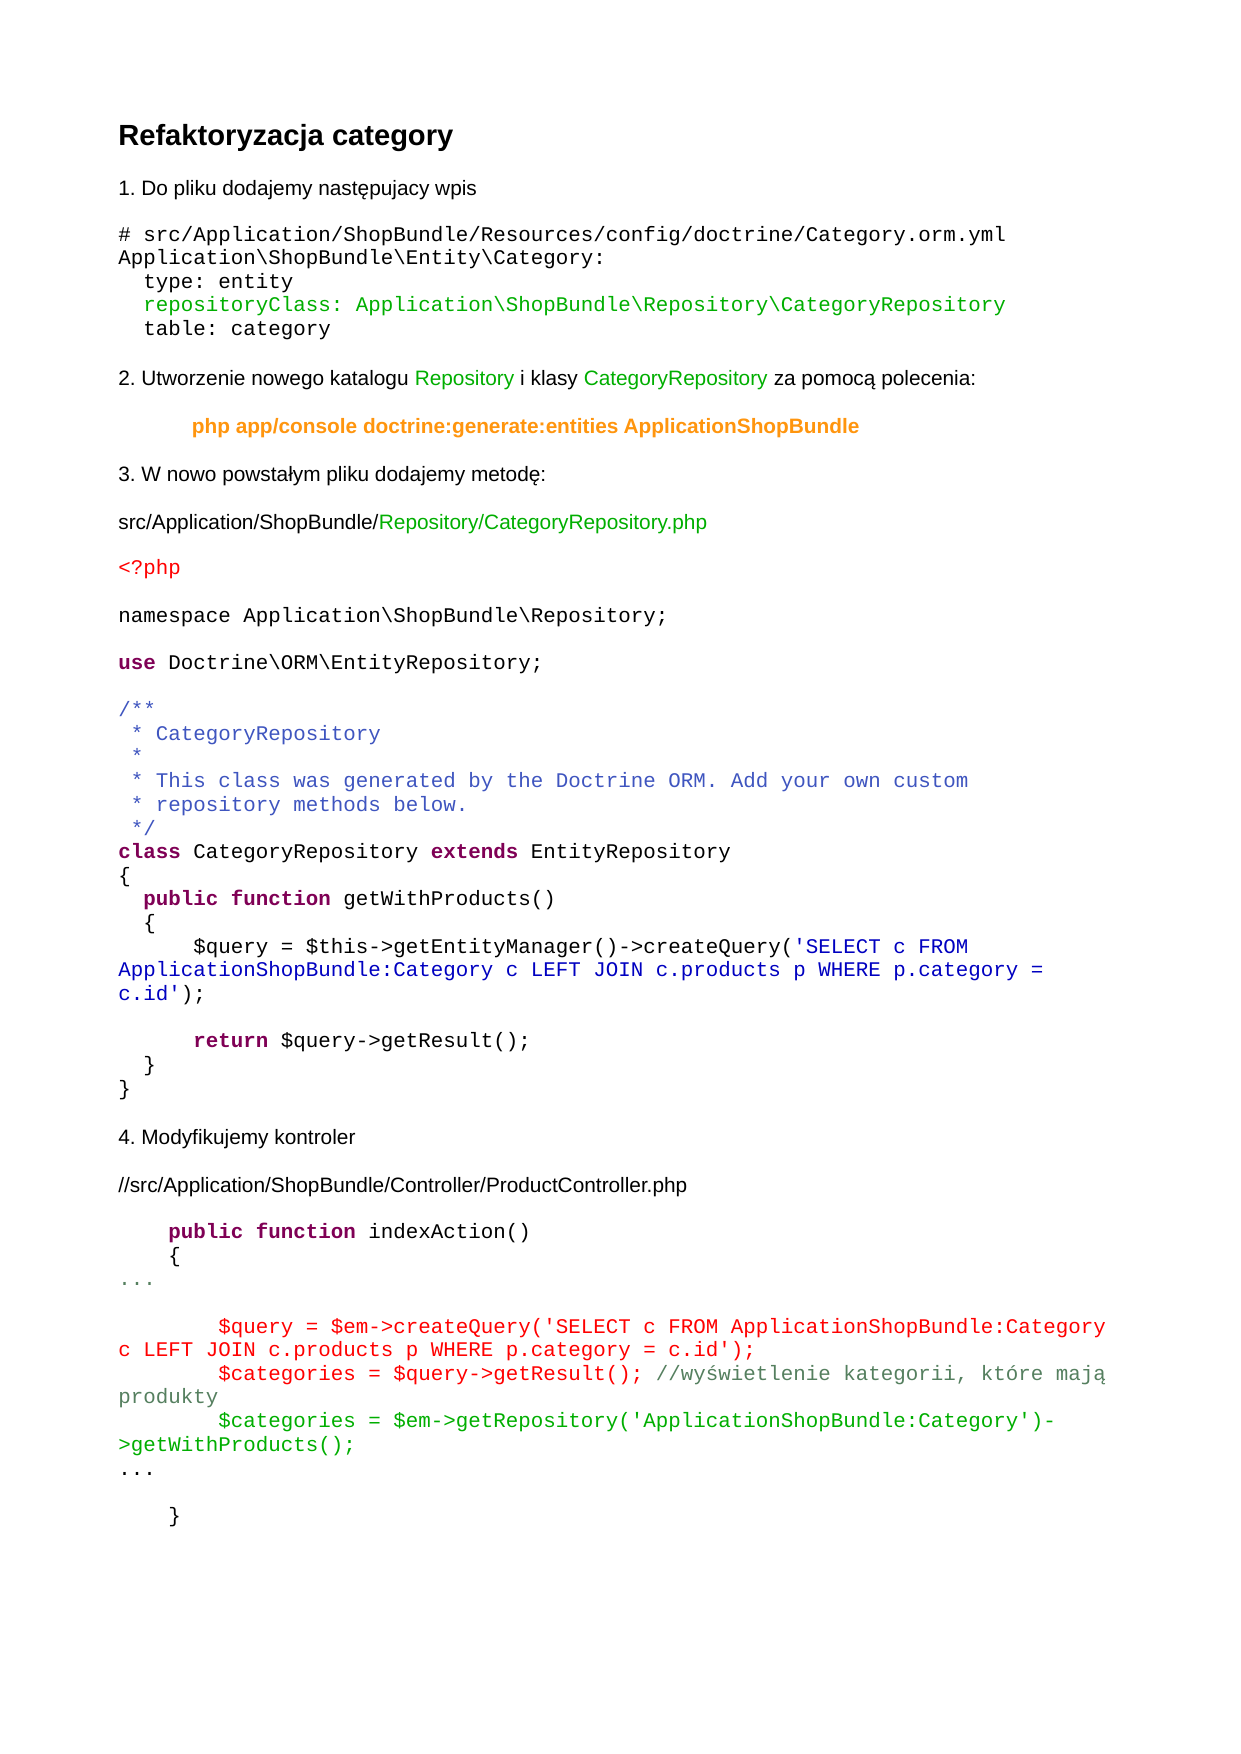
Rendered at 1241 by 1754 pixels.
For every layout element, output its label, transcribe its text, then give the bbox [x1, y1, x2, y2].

text 2. Utworzenie nowego katalogu Repository i klasy CategoryRepository za pomocą polecenia: [118, 366, 1122, 390]
text php app/console doctrine:generate:entities ApplicationShopBundle [118, 414, 1122, 438]
text * repository methods below. [118, 794, 1122, 817]
text ... [118, 1457, 1122, 1481]
text { [118, 1245, 1122, 1268]
text # src/Application/ShopBundle/Resources/config/doctrine/Category.orm.yml [118, 223, 1122, 247]
text */ [118, 817, 1122, 841]
text $query = $this->getEntityManager()->createQuery('SELECT c FROM ApplicationShopBundle:Category c LEFT JOIN c.products p WHERE p.category = c.id'); [118, 936, 1122, 1007]
text src/Application/ShopBundle/Repository/CategoryRepository.php [118, 509, 1122, 533]
text $query = $em->createQuery('SELECT c FROM ApplicationShopBundle:Category c LEFT JOIN c.products p WHERE p.category = c.id'); [118, 1316, 1122, 1363]
text public function getWithProducts() [118, 888, 1122, 912]
text /** [118, 699, 1122, 723]
text Refaktoryzacja category [118, 118, 1122, 152]
text Application\ShopBundle\Entity\Category: [118, 247, 1122, 271]
text use Doctrine\ORM\EntityRepository; [118, 652, 1122, 676]
text class CategoryRepository extends EntityRepository [118, 841, 1122, 865]
text * This class was generated by the Doctrine ORM. Add your own custom [118, 770, 1122, 794]
text table: category [118, 318, 1122, 342]
text * CategoryRepository [118, 723, 1122, 747]
text { [118, 865, 1122, 888]
text ... [118, 1268, 1122, 1292]
text public function indexAction() [118, 1221, 1122, 1245]
text } [118, 1505, 1122, 1528]
text * [118, 747, 1122, 770]
text 3. W nowo powstałym pliku dodajemy metodę: [118, 462, 1122, 486]
text <?php [118, 557, 1122, 581]
text repositoryClass: Application\ShopBundle\Repository\CategoryRepository [118, 294, 1122, 318]
text } [118, 1078, 1122, 1101]
text $categories = $query->getResult(); //wyświetlenie kategorii, które mają produkty [118, 1363, 1122, 1410]
text 1. Do pliku dodajemy następujacy wpis [118, 176, 1122, 199]
text 4. Modyfikujemy kontroler [118, 1125, 1122, 1149]
text } [118, 1054, 1122, 1078]
text namespace Application\ShopBundle\Repository; [118, 605, 1122, 628]
text type: entity [118, 271, 1122, 294]
text //src/Application/ShopBundle/Controller/ProductController.php [118, 1173, 1122, 1197]
text $categories = $em->getRepository('ApplicationShopBundle:Category')->getWithProducts(); [118, 1410, 1122, 1457]
text { [118, 912, 1122, 936]
text return $query->getResult(); [118, 1030, 1122, 1054]
